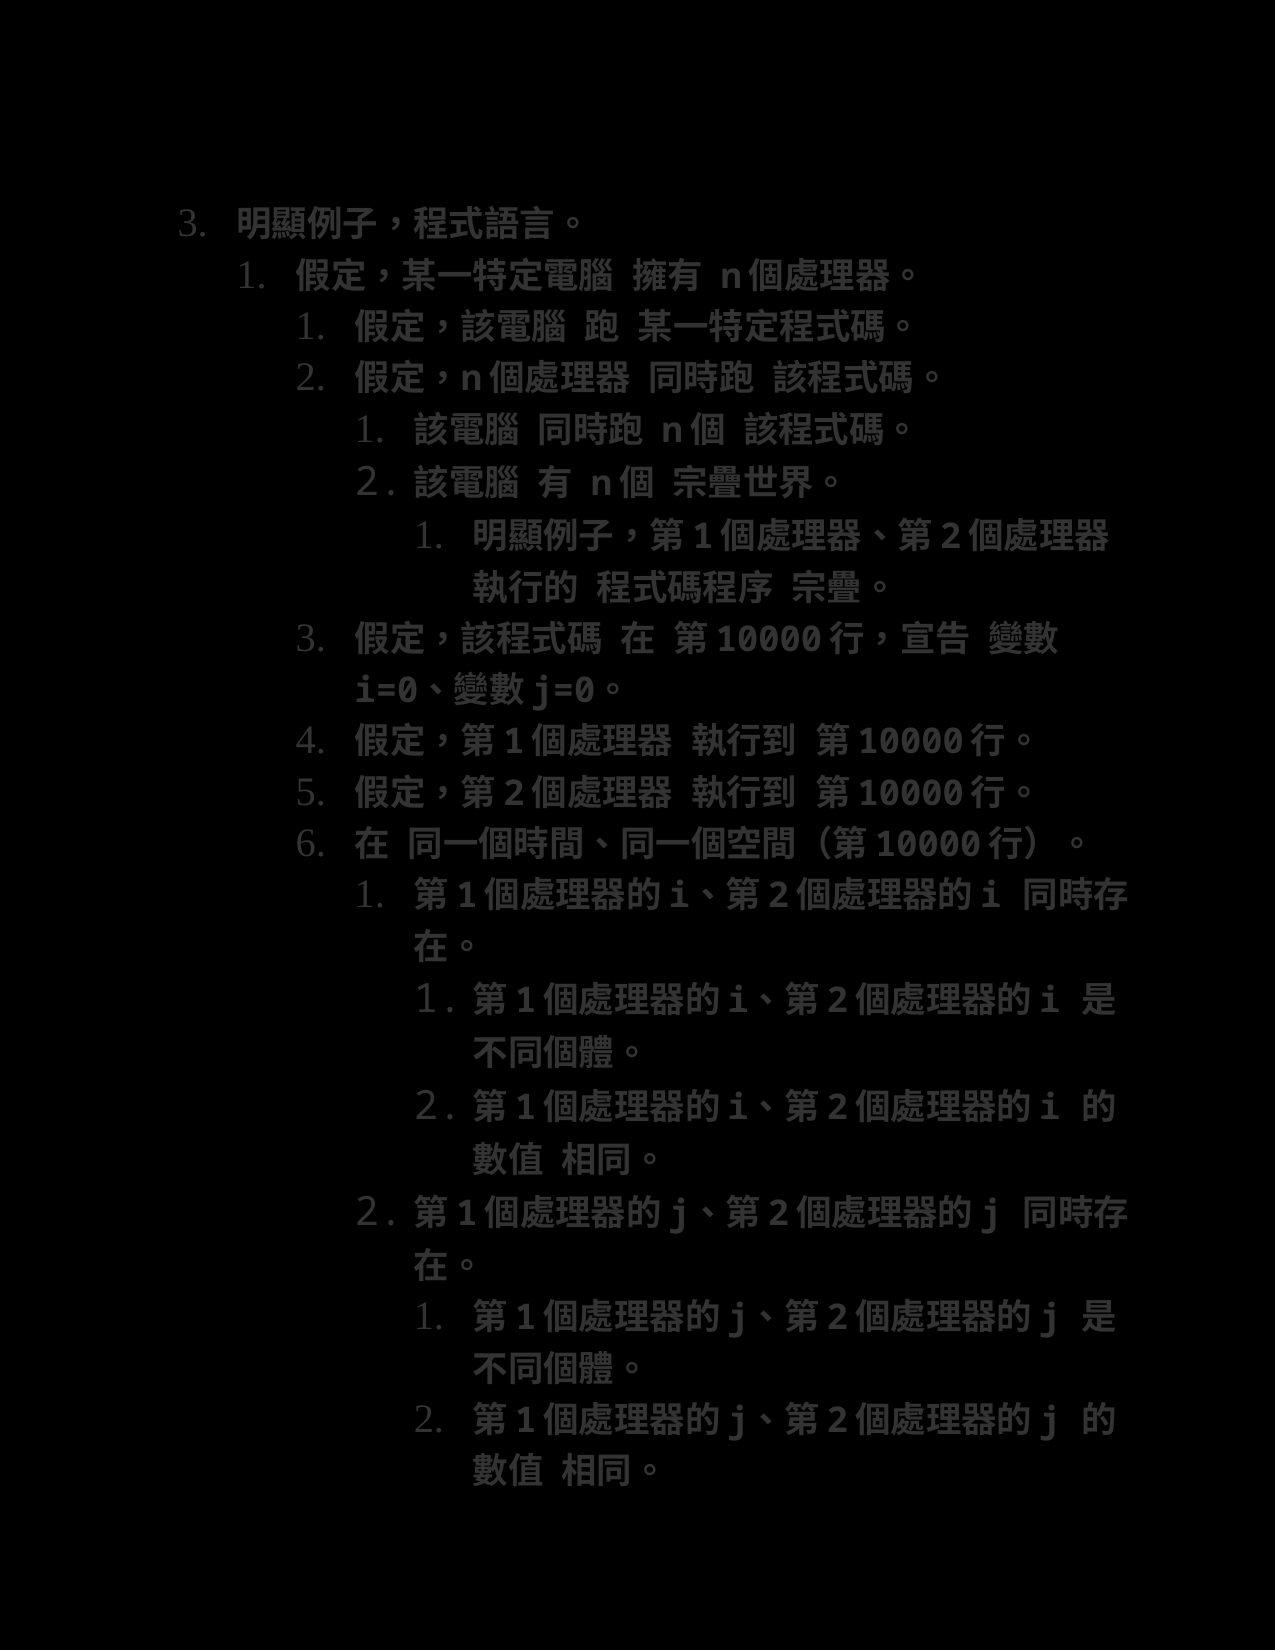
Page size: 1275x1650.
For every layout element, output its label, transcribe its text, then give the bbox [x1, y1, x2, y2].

list 假定，某一特定電腦 擁有 n個處理器。 [236, 247, 1157, 298]
list 假定，n個處理器 同時跑 該程式碼。 [295, 350, 1157, 401]
list 明顯例子，程式語言。 [177, 196, 1157, 247]
list 第1個處理器的i、第2個處理器的i 同時存在。 [354, 867, 1157, 969]
list 假定，第2個處理器 執行到 第10000行。 [295, 764, 1157, 816]
list 第1個處理器的j、第2個處理器的j 的 數值 相同。 [413, 1391, 1157, 1494]
list 第1個處理器的i、第2個處理器的i 是 不同個體。 [413, 969, 1157, 1076]
list 第1個處理器的j、第2個處理器的j 同時存在。 [354, 1182, 1157, 1288]
list 第1個處理器的i、第2個處理器的i 的 數值 相同。 [413, 1076, 1157, 1182]
list 第1個處理器的j、第2個處理器的j 是 不同個體。 [413, 1288, 1157, 1391]
list 假定，第1個處理器 執行到 第10000行。 [295, 713, 1157, 764]
list 明顯例子，第1個處理器、第2個處理器 執行的 程式碼程序 宗疊。 [413, 507, 1157, 610]
list 在 同一個時間、同一個空間（第10000行）。 [295, 816, 1157, 867]
list 該電腦 有 n個 宗疊世界。 [354, 452, 1157, 507]
list 假定，該程式碼 在 第10000行，宣告 變數i=0、變數j=0。 [295, 610, 1157, 713]
list 假定，該電腦 跑 某一特定程式碼。 [295, 298, 1157, 350]
list 該電腦 同時跑 n個 該程式碼。 [354, 401, 1157, 452]
